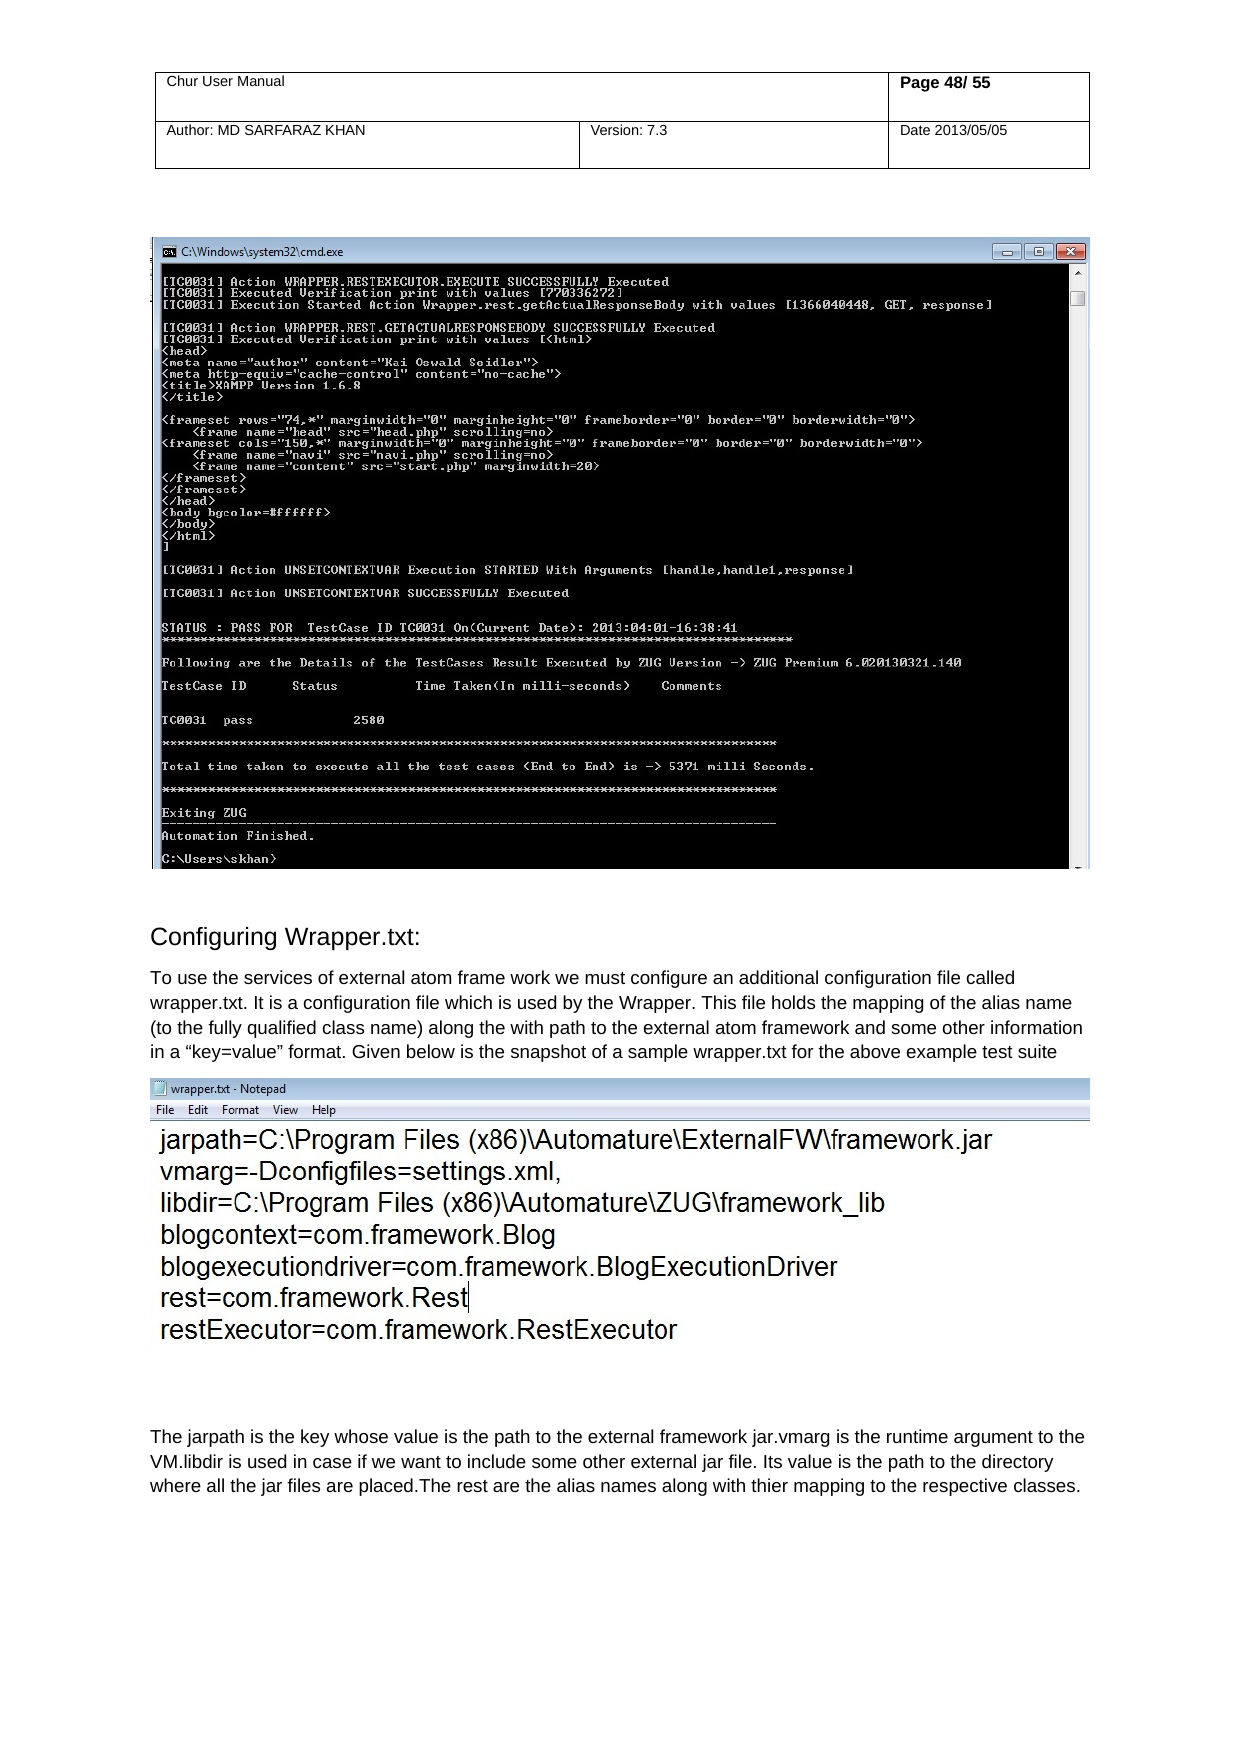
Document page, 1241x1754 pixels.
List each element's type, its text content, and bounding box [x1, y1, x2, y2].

picture [150, 237, 1091, 869]
text The jarpath is the key whose value is the path to the external framework jar.vmarg is the runtime argument to the VM.libdir is used in case if we want to include some other external jar file. Its value is the path to the directory where all the jar files are placed.The rest are the alias names along with thier mapping to the respective classes. [150, 1426, 1090, 1497]
text To use the services of external atom frame work we must configure an additional configuration file called wrapper.txt. It is a configuration file which is used by the Wrapper. This file holds the mapping of the alias name (to the fully qualified class name) along the with path to the external atom framework and some other information in a “key=value” format. Given below is the snapshot of a sample wrapper.txt for the above example test suite [150, 967, 1090, 1063]
text Configuring Wrapper.txt: [150, 921, 1090, 950]
picture [150, 1078, 1091, 1377]
